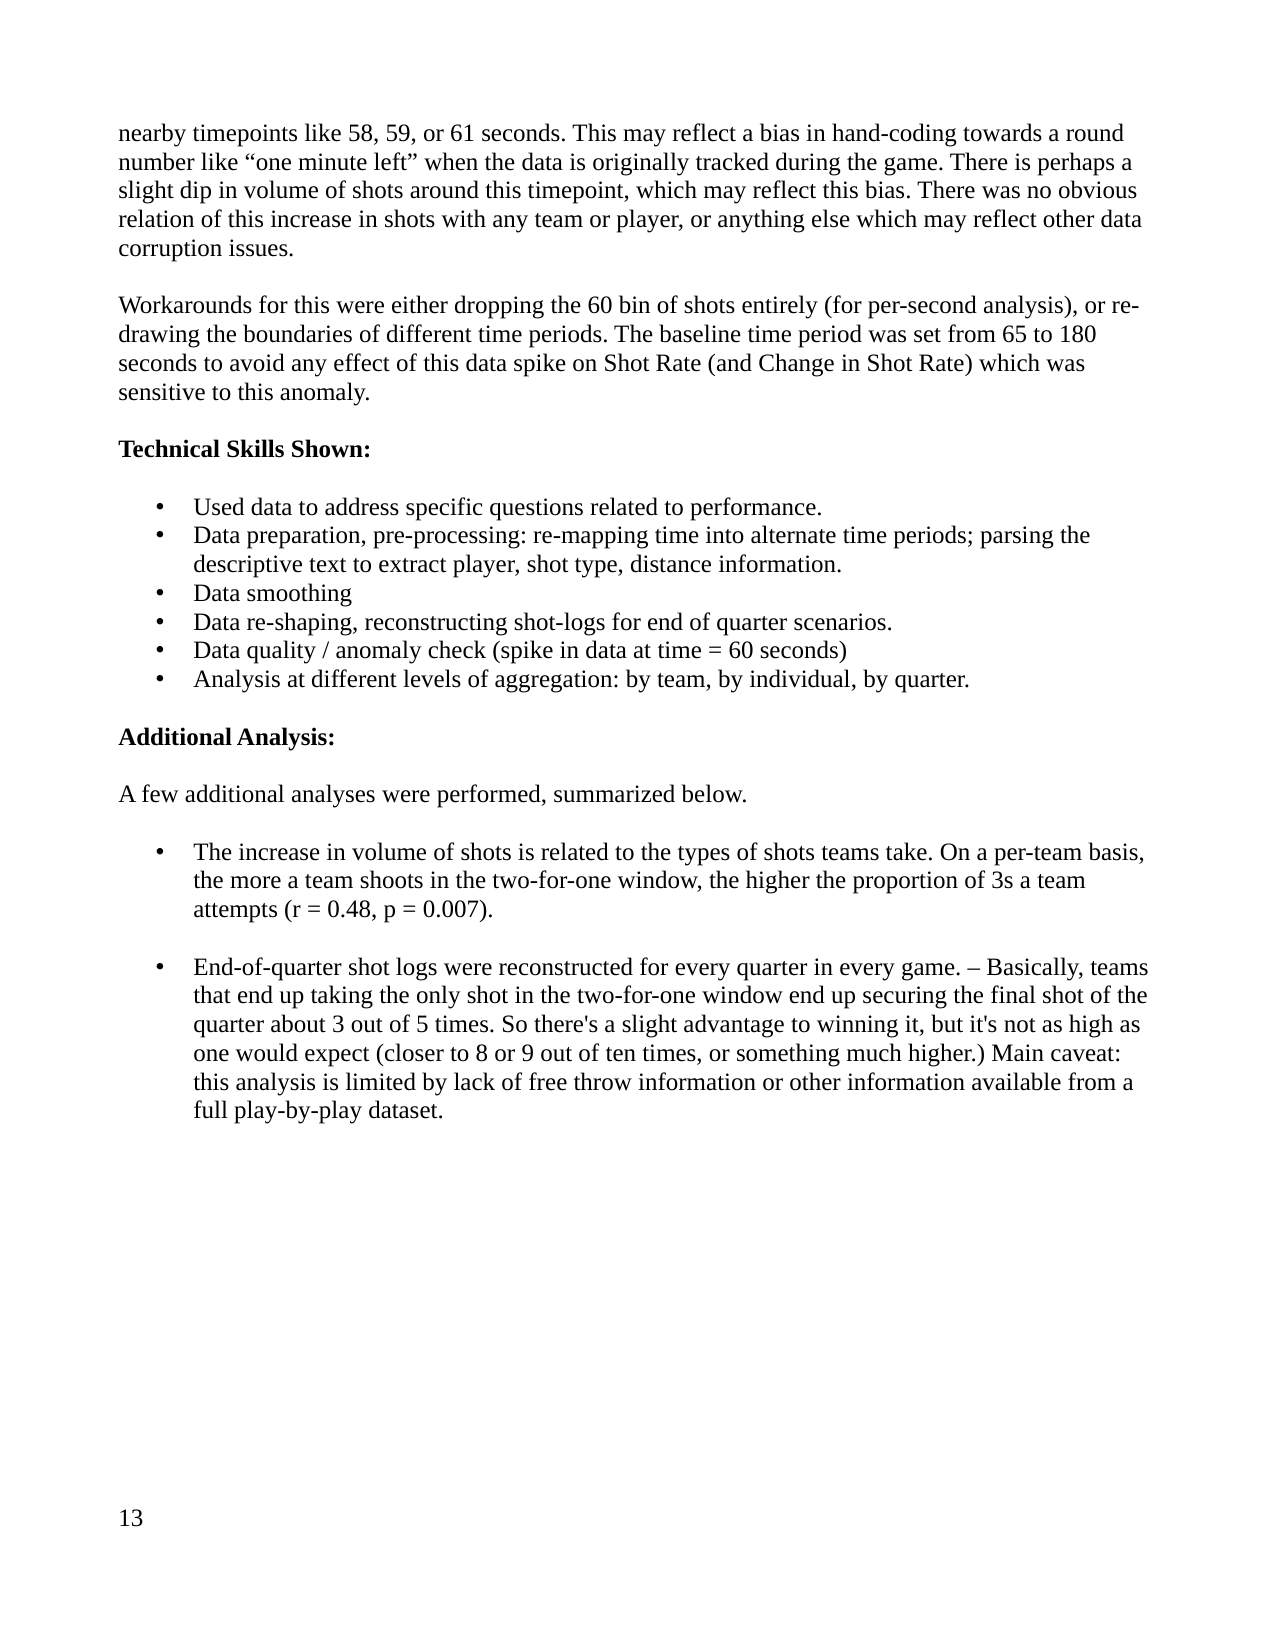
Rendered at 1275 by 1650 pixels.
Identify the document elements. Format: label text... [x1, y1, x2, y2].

list Data smoothing [156, 578, 1157, 607]
text A few additional analyses were performed, summarized below. [118, 779, 1157, 808]
list Data preparation, pre-processing: re-mapping time into alternate time periods; parsing the descriptive text to extract player, shot type, distance information. [156, 521, 1157, 578]
list Used data to address specific questions related to performance. [156, 492, 1157, 521]
list Analysis at different levels of aggregation: by team, by individual, by quarter. [156, 664, 1157, 693]
list Data quality / anomaly check (spike in data at time = 60 seconds) [156, 636, 1157, 664]
text nearby timepoints like 58, 59, or 61 seconds. This may reflect a bias in hand-coding towards a round number like “one minute left” when the data is originally tracked during the game. There is perhaps a slight dip in volume of shots around this timepoint, which may reflect this bias. There was no obvious relation of this increase in shots with any team or player, or anything else which may reflect other data corruption issues. [118, 118, 1157, 262]
list End-of-quarter shot logs were reconstructed for every quarter in every game. – Basically, teams that end up taking the only shot in the two-for-one window end up securing the final shot of the quarter about 3 out of 5 times. So there's a slight advantage to winning it, but it's not as high as one would expect (closer to 8 or 9 out of ten times, or something much higher.) Main caveat: this analysis is limited by lack of free throw information or other information available from a full play-by-play dataset. [156, 952, 1157, 1124]
list The increase in volume of shots is related to the types of shots teams take. On a per-team basis, the more a team shoots in the two-for-one window, the higher the proportion of 3s a team attempts (r = 0.48, p = 0.007). [156, 837, 1157, 923]
text Technical Skills Shown: [118, 434, 1157, 463]
text Additional Analysis: [118, 722, 1157, 751]
text Workarounds for this were either dropping the 60 bin of shots entirely (for per-second analysis), or re-drawing the boundaries of different time periods. The baseline time period was set from 65 to 180 seconds to avoid any effect of this data spike on Shot Rate (and Change in Shot Rate) which was sensitive to this anomaly. [118, 291, 1157, 406]
list Data re-shaping, reconstructing shot-logs for end of quarter scenarios. [156, 607, 1157, 636]
